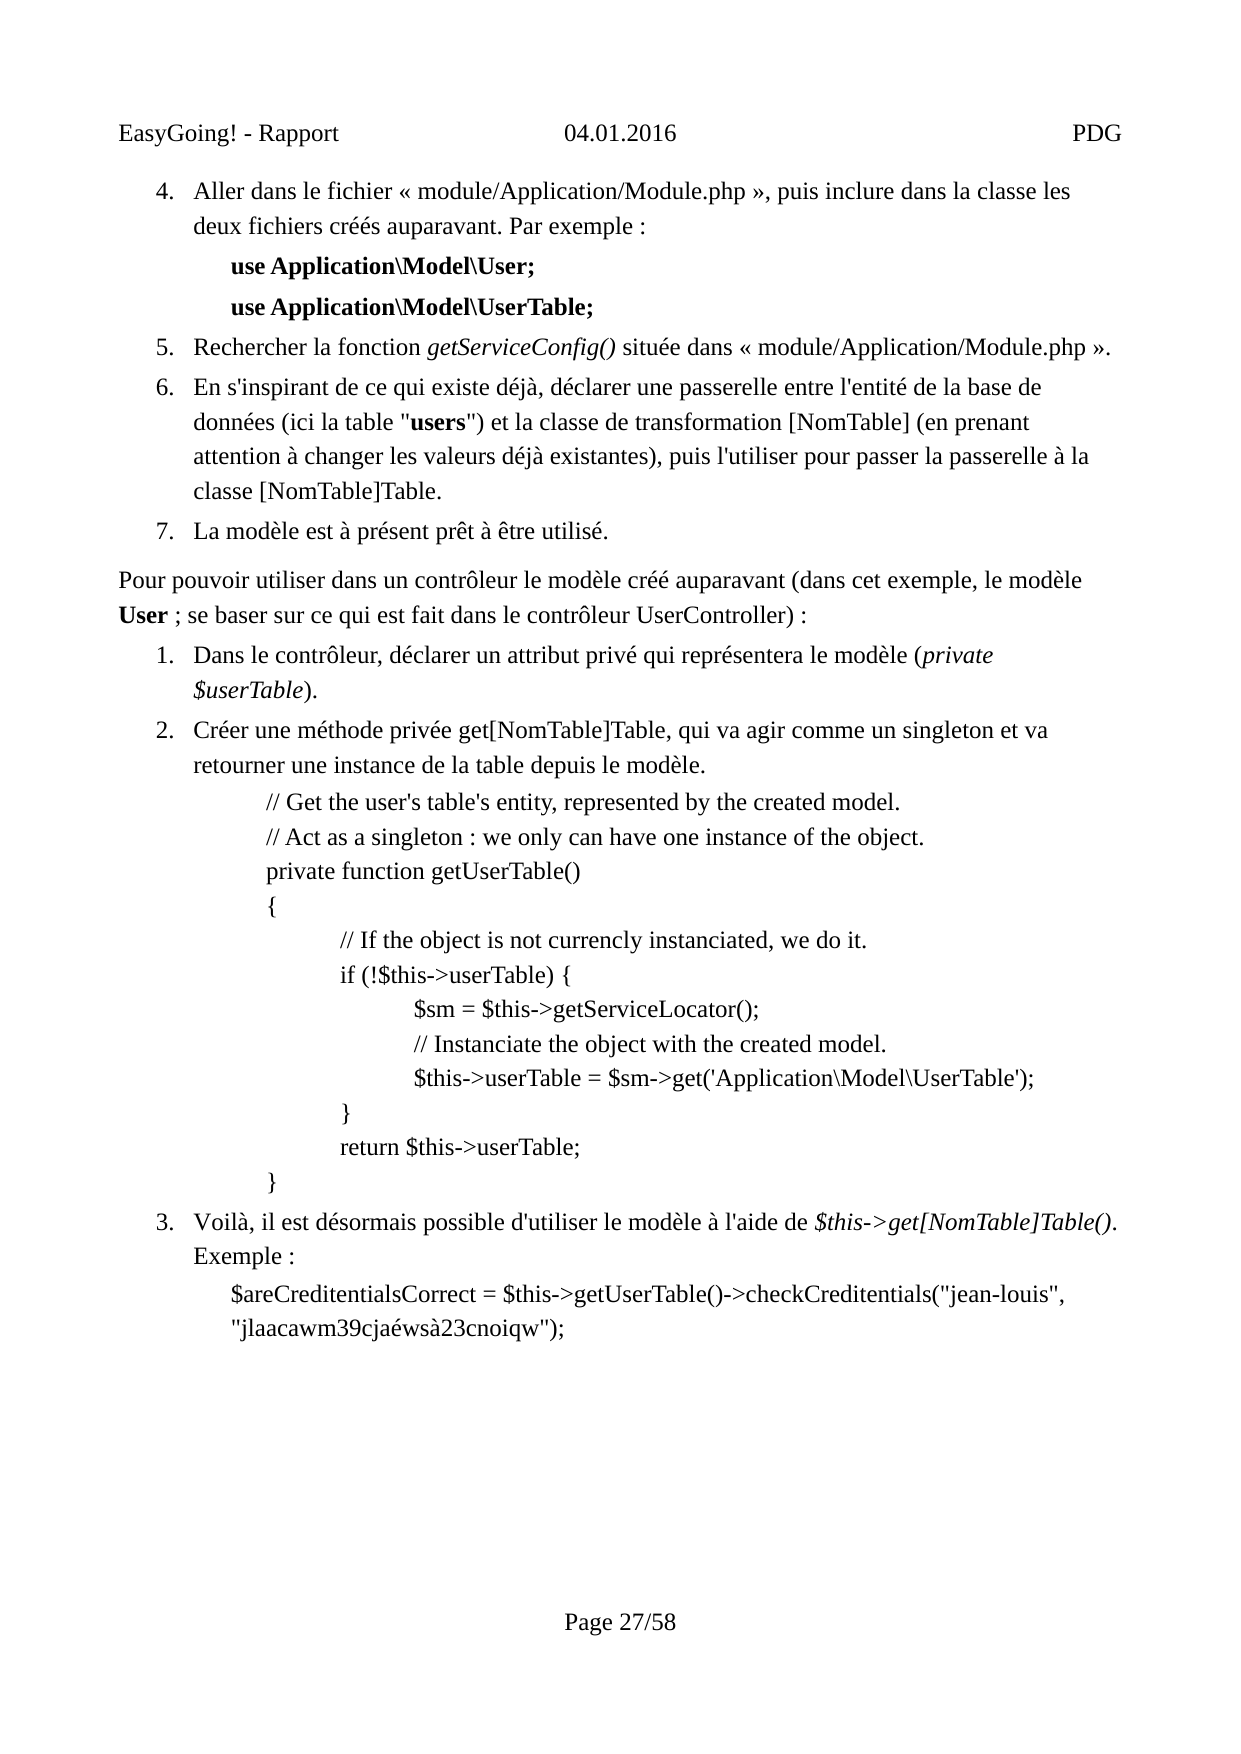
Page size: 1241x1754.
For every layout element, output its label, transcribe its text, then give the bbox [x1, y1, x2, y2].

text $this->userTable = $sm->get('Application\Model\UserTable'); [118, 1063, 1122, 1092]
text return $this->userTable; [118, 1132, 1122, 1161]
list Aller dans le fichier « module/Application/Module.php », puis inclure dans la classe les deux fichiers créés auparavant. Par exemple : [156, 176, 1122, 239]
text } [118, 1098, 1122, 1126]
list En s'inspirant de ce qui existe déjà, déclarer une passerelle entre l'entité de la base de données (ici la table "users") et la classe de transformation [NomTable] (en prenant attention à changer les valeurs déjà existantes), puis l'utiliser pour passer la passerelle à la classe [NomTable]Table. [156, 372, 1122, 505]
list Dans le contrôleur, déclarer un attribut privé qui représentera le modèle (private $userTable). [156, 641, 1122, 704]
list Créer une méthode privée get[NomTable]Table, qui va agir comme un singleton et va retourner une instance de la table depuis le modèle. [156, 715, 1122, 779]
text // Act as a singleton : we only can have one instance of the object. [118, 822, 1122, 851]
list $areCreditentialsCorrect = $this->getUserTable()->checkCreditentials("jean-louis", "jlaacawm39cjaéwsà23cnoiqw"); [193, 1279, 1122, 1342]
text // Instanciate the object with the created model. [118, 1029, 1122, 1057]
text Pour pouvoir utiliser dans un contrôleur le modèle créé auparavant (dans cet exemple, le modèle User ; se baser sur ce qui est fait dans le contrôleur UserController) : [118, 566, 1122, 629]
text $sm = $this->getServiceLocator(); [118, 994, 1122, 1023]
text { [118, 891, 1122, 919]
text private function getUserTable() [118, 856, 1122, 885]
text // If the object is not currencly instanciated, we do it. [118, 925, 1122, 954]
text } [118, 1167, 1122, 1195]
list Voilà, il est désormais possible d'utiliser le modèle à l'aide de $this->get[NomTable]Table(). Exemple : [156, 1207, 1122, 1270]
list use Application\Model\User; [193, 251, 1122, 280]
list use Application\Model\UserTable; [193, 292, 1122, 320]
text // Get the user's table's entity, represented by the created model. [118, 787, 1122, 816]
text if (!$this->userTable) { [118, 960, 1122, 988]
list Rechercher la fonction getServiceConfig() située dans « module/Application/Module.php ». [156, 332, 1122, 361]
list La modèle est à présent prêt à être utilisé. [156, 516, 1122, 545]
